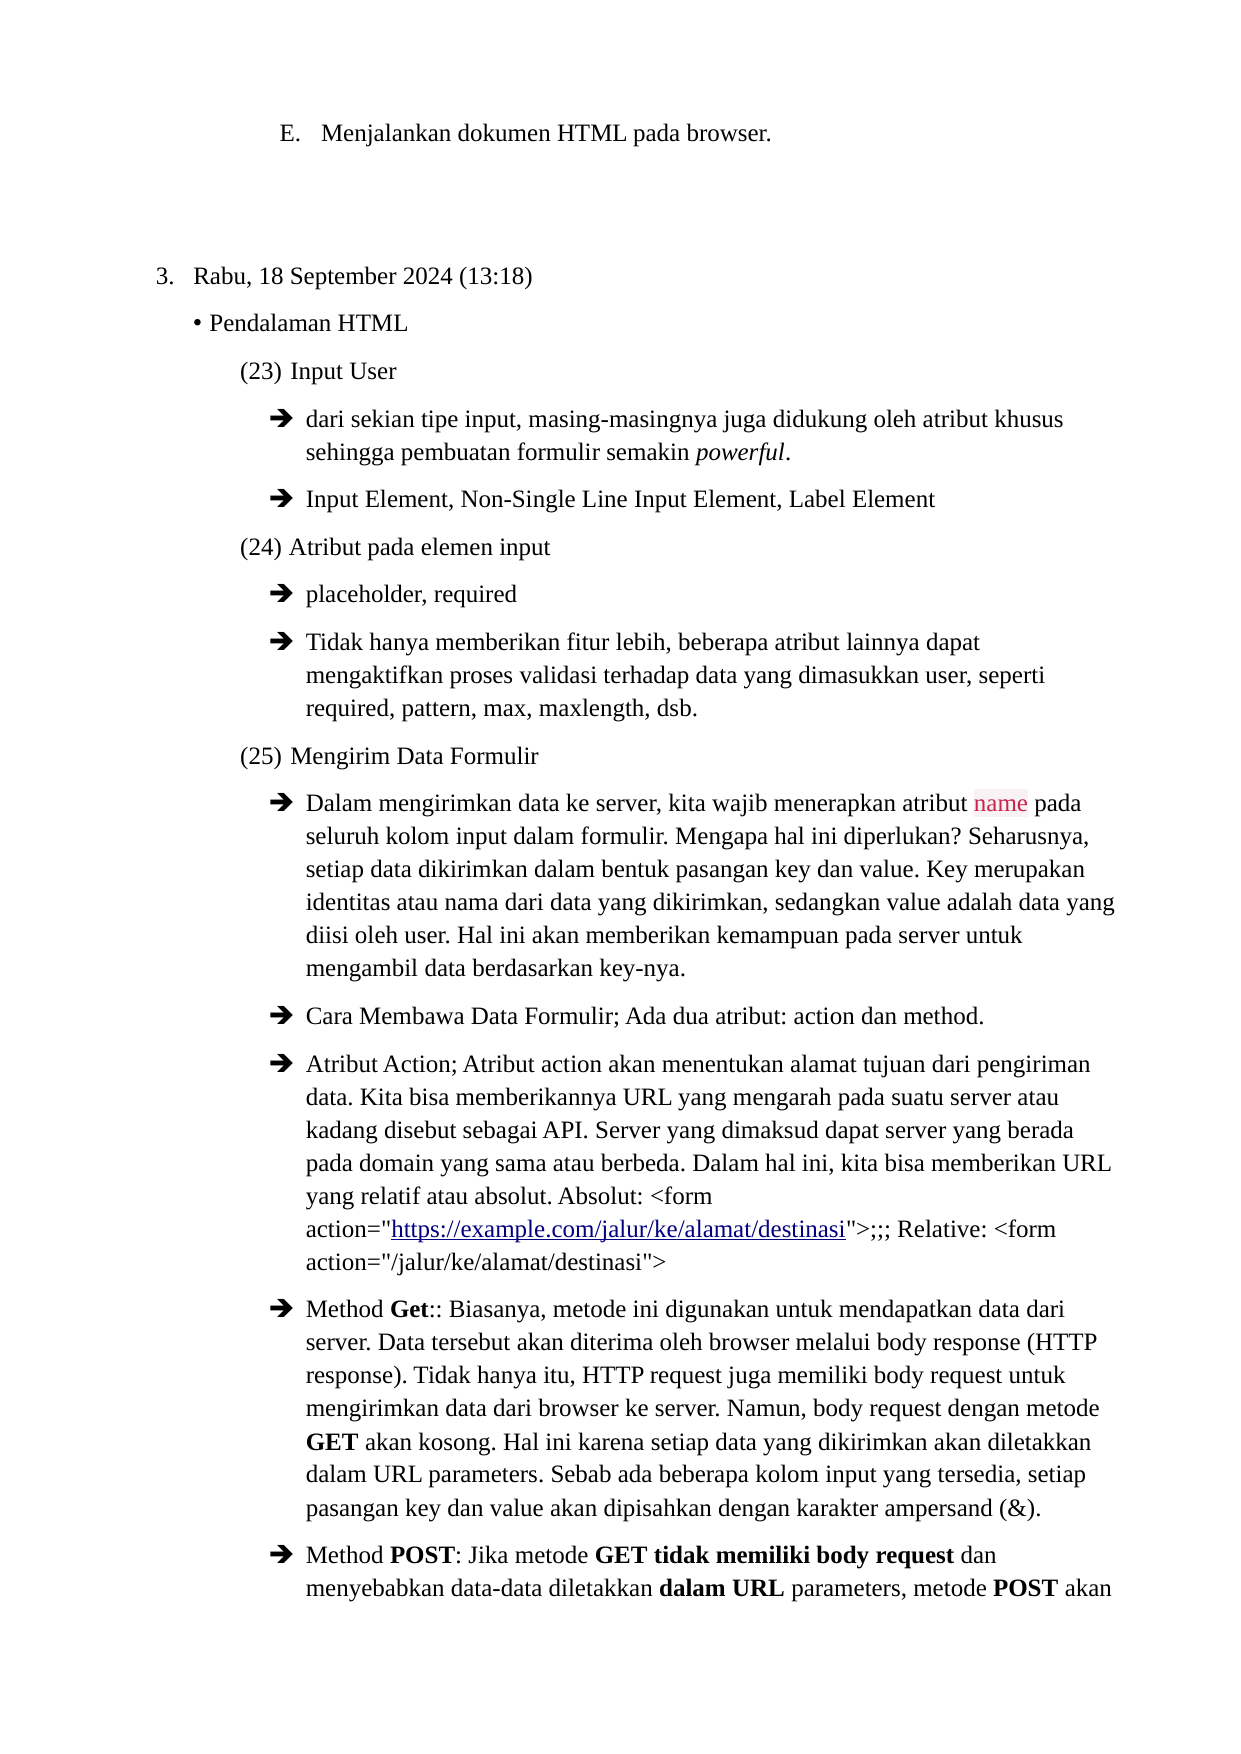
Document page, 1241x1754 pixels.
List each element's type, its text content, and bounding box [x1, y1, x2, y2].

list Rabu, 18 September 2024 (13:18) [156, 261, 1122, 290]
list Atribut pada elemen input [240, 532, 1122, 561]
list Menjalankan dokumen HTML pada browser. [279, 118, 1122, 147]
subtitle Input Element, Non-Single Line Input Element, Label Element [268, 484, 1122, 513]
list Input User [240, 356, 1122, 385]
list Atribut Action; Atribut action akan menentukan alamat tujuan dari pengiriman data. Kita bisa memberikannya URL yang mengarah pada suatu server atau kadang disebut sebagai API. Server yang dimaksud dapat server yang berada pada domain yang sama atau berbeda. Dalam hal ini, kita bisa memberikan URL yang relatif atau absolut. Absolut: <form action="https://example.com/jalur/ke/alamat/destinasi">;;; Relative: <form action="/jalur/ke/alamat/destinasi"> [268, 1049, 1122, 1276]
list placeholder, required [268, 579, 1122, 608]
list Cara Membawa Data Formulir; Ada dua atribut: action dan method. [268, 1001, 1122, 1030]
list Pendalaman HTML [193, 308, 1122, 337]
list Method POST: Jika metode GET tidak memiliki body request dan menyebabkan data-data diletakkan dalam URL parameters, metode POST akan [268, 1540, 1122, 1602]
list Tidak hanya memberikan fitur lebih, beberapa atribut lainnya dapat mengaktifkan proses validasi terhadap data yang dimasukkan user, seperti required, pattern, max, maxlength, dsb. [268, 627, 1122, 722]
list dari sekian tipe input, masing-masingnya juga didukung oleh atribut khusus sehingga pembuatan formulir semakin powerful. [268, 404, 1122, 466]
list Dalam mengirimkan data ke server, kita wajib menerapkan atribut name pada seluruh kolom input dalam formulir. Mengapa hal ini diperlukan? Seharusnya, setiap data dikirimkan dalam bentuk pasangan key dan value. Key merupakan identitas atau nama dari data yang dikirimkan, sedangkan value adalah data yang diisi oleh user. Hal ini akan memberikan kemampuan pada server untuk mengambil data berdasarkan key-nya. [268, 788, 1122, 982]
list Method Get:: Biasanya, metode ini digunakan untuk mendapatkan data dari server. Data tersebut akan diterima oleh browser melalui body response (HTTP response). Tidak hanya itu, HTTP request juga memiliki body request untuk mengirimkan data dari browser ke server. Namun, body request dengan metode GET akan kosong. Hal ini karena setiap data yang dikirimkan akan diletakkan dalam URL parameters. Sebab ada beberapa kolom input yang tersedia, setiap pasangan key dan value akan dipisahkan dengan karakter ampersand (&). [268, 1294, 1122, 1521]
list Mengirim Data Formulir [240, 741, 1122, 769]
